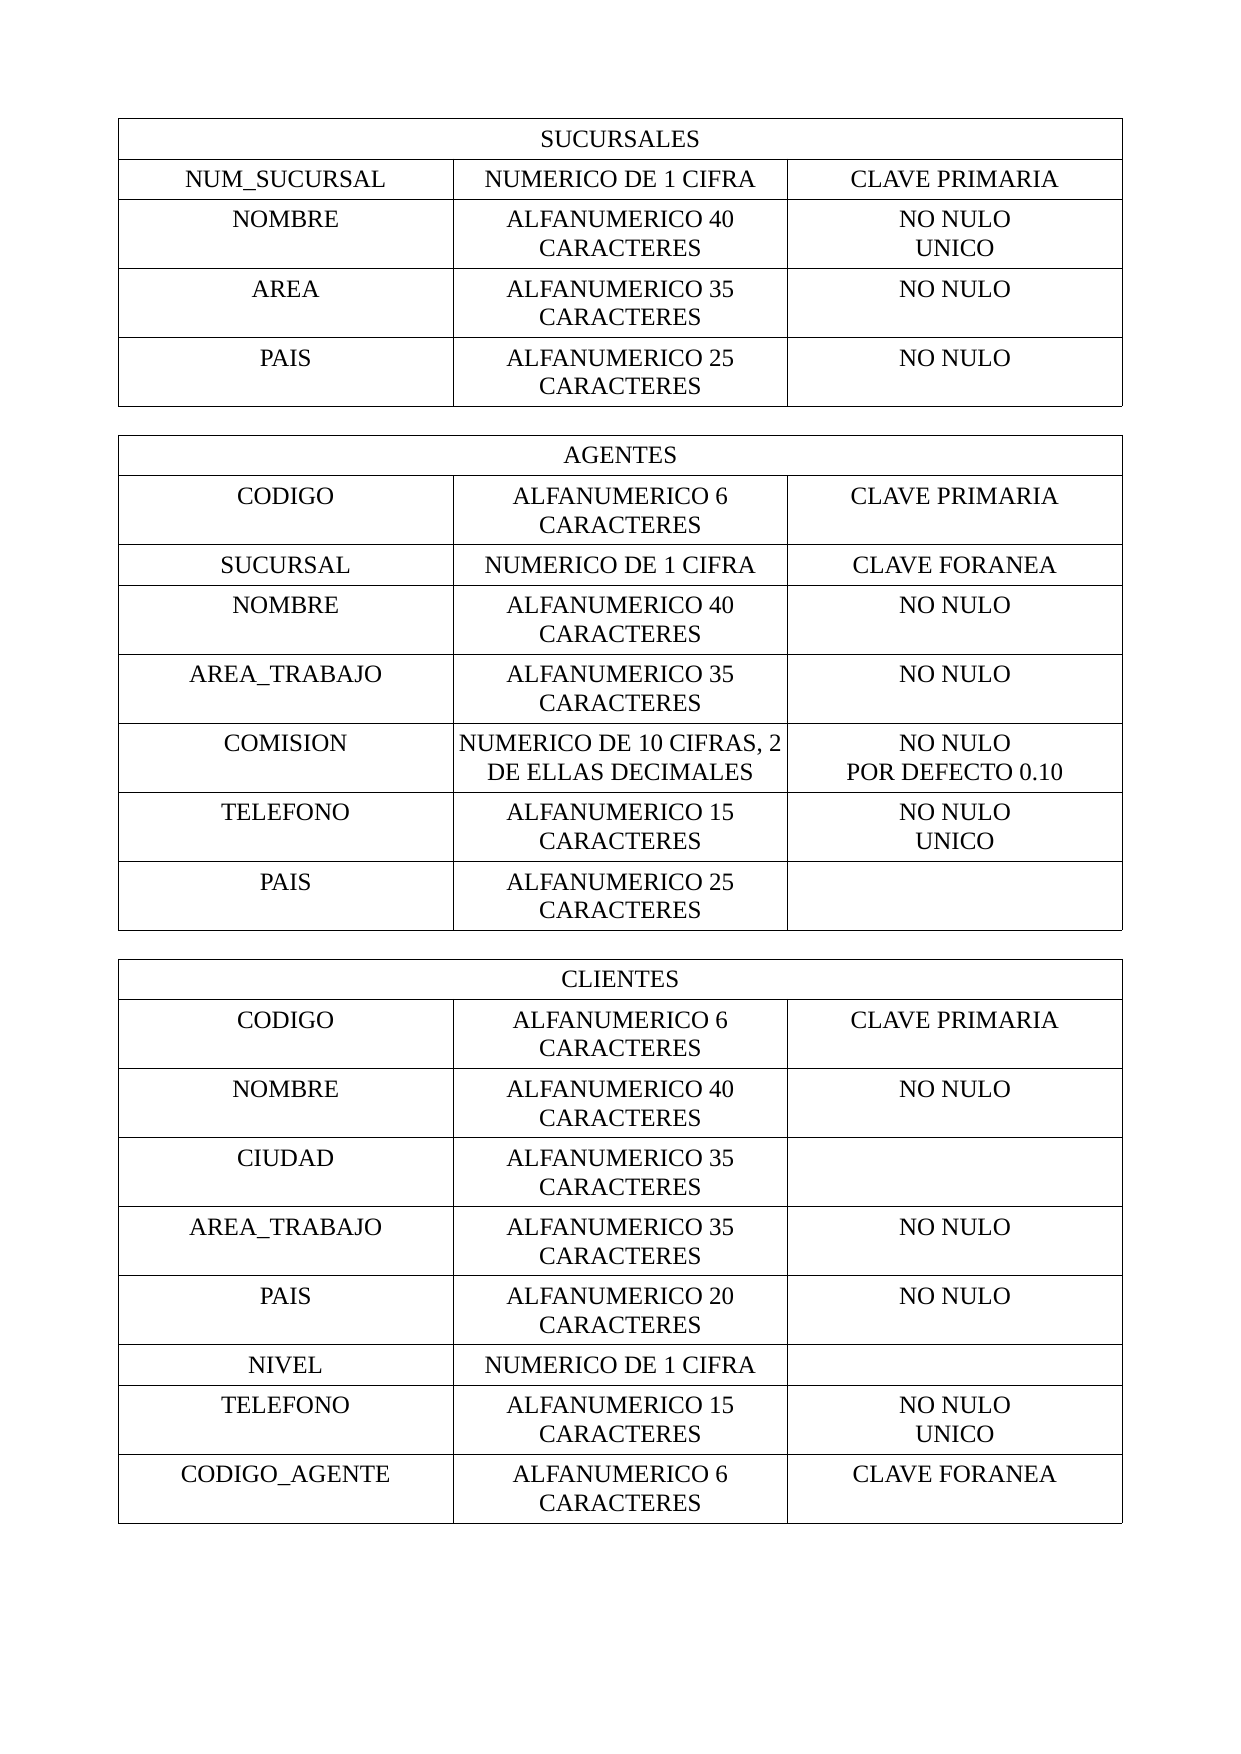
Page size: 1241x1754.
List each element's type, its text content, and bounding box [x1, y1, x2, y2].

table_cell NUMERICO DE 1 CIFRA [454, 545, 787, 584]
table_cell NOMBRE [119, 1069, 453, 1137]
table_cell ALFANUMERICO 40 CARACTERES [454, 200, 787, 268]
table_cell NUMERICO DE 1 CIFRA [454, 160, 787, 199]
table_cell NO NULO [788, 269, 1122, 337]
table_cell ALFANUMERICO 25 CARACTERES [454, 338, 787, 406]
table_cell CLAVE FORANEA [788, 1455, 1122, 1523]
table_cell ALFANUMERICO 15 CARACTERES [454, 793, 787, 861]
table_cell NO NULO [788, 338, 1122, 406]
table_cell AREA [119, 269, 453, 337]
table_cell PAIS [119, 1276, 453, 1344]
table_cell [788, 1138, 1122, 1206]
table_cell NO NULO [788, 1207, 1122, 1275]
table_cell COMISION [119, 724, 453, 792]
table_cell CODIGO [119, 1000, 453, 1068]
table_cell ALFANUMERICO 15 CARACTERES [454, 1386, 787, 1454]
table_cell NO NULO [788, 655, 1122, 723]
table_cell NO NULO UNICO [788, 200, 1122, 268]
table_cell PAIS [119, 338, 453, 406]
table_cell NO NULO [788, 586, 1122, 653]
table_cell NUMERICO DE 10 CIFRAS, 2 DE ELLAS DECIMALES [454, 724, 787, 792]
table_cell AREA_TRABAJO [119, 1207, 453, 1275]
table_cell NOMBRE [119, 200, 453, 268]
table_cell ALFANUMERICO 6 CARACTERES [454, 1455, 787, 1523]
table_cell NUMERICO DE 1 CIFRA [454, 1345, 787, 1384]
table_cell NOMBRE [119, 586, 453, 653]
table_cell NO NULO [788, 1276, 1122, 1344]
table_cell CLAVE FORANEA [788, 545, 1122, 584]
table_header CLIENTES [119, 960, 1122, 999]
table_cell CIUDAD [119, 1138, 453, 1206]
table_cell CLAVE PRIMARIA [788, 476, 1122, 544]
table_cell CODIGO [119, 476, 453, 544]
table_cell NO NULO UNICO [788, 1386, 1122, 1454]
table_cell NUM_SUCURSAL [119, 160, 453, 199]
table_cell AREA_TRABAJO [119, 655, 453, 723]
table_cell ALFANUMERICO 6 CARACTERES [454, 1000, 787, 1068]
table_cell TELEFONO [119, 1386, 453, 1454]
table_header AGENTES [119, 436, 1122, 475]
table_cell SUCURSAL [119, 545, 453, 584]
table_cell NO NULO POR DEFECTO 0.10 [788, 724, 1122, 792]
table_cell NO NULO [788, 1069, 1122, 1137]
table_cell CLAVE PRIMARIA [788, 160, 1122, 199]
table_header SUCURSALES [119, 119, 1122, 158]
table_cell ALFANUMERICO 35 CARACTERES [454, 1138, 787, 1206]
table_cell TELEFONO [119, 793, 453, 861]
table_cell ALFANUMERICO 35 CARACTERES [454, 269, 787, 337]
table_cell ALFANUMERICO 35 CARACTERES [454, 1207, 787, 1275]
table_cell NO NULO UNICO [788, 793, 1122, 861]
table_cell CODIGO_AGENTE [119, 1455, 453, 1523]
table_cell ALFANUMERICO 35 CARACTERES [454, 655, 787, 723]
table_cell ALFANUMERICO 40 CARACTERES [454, 1069, 787, 1137]
table_cell ALFANUMERICO 25 CARACTERES [454, 862, 787, 930]
table_cell ALFANUMERICO 20 CARACTERES [454, 1276, 787, 1344]
table_cell ALFANUMERICO 6 CARACTERES [454, 476, 787, 544]
table_cell NIVEL [119, 1345, 453, 1384]
table_cell [788, 1345, 1122, 1384]
table_cell ALFANUMERICO 40 CARACTERES [454, 586, 787, 653]
table_cell [788, 862, 1122, 930]
table_cell PAIS [119, 862, 453, 930]
table_cell CLAVE PRIMARIA [788, 1000, 1122, 1068]
